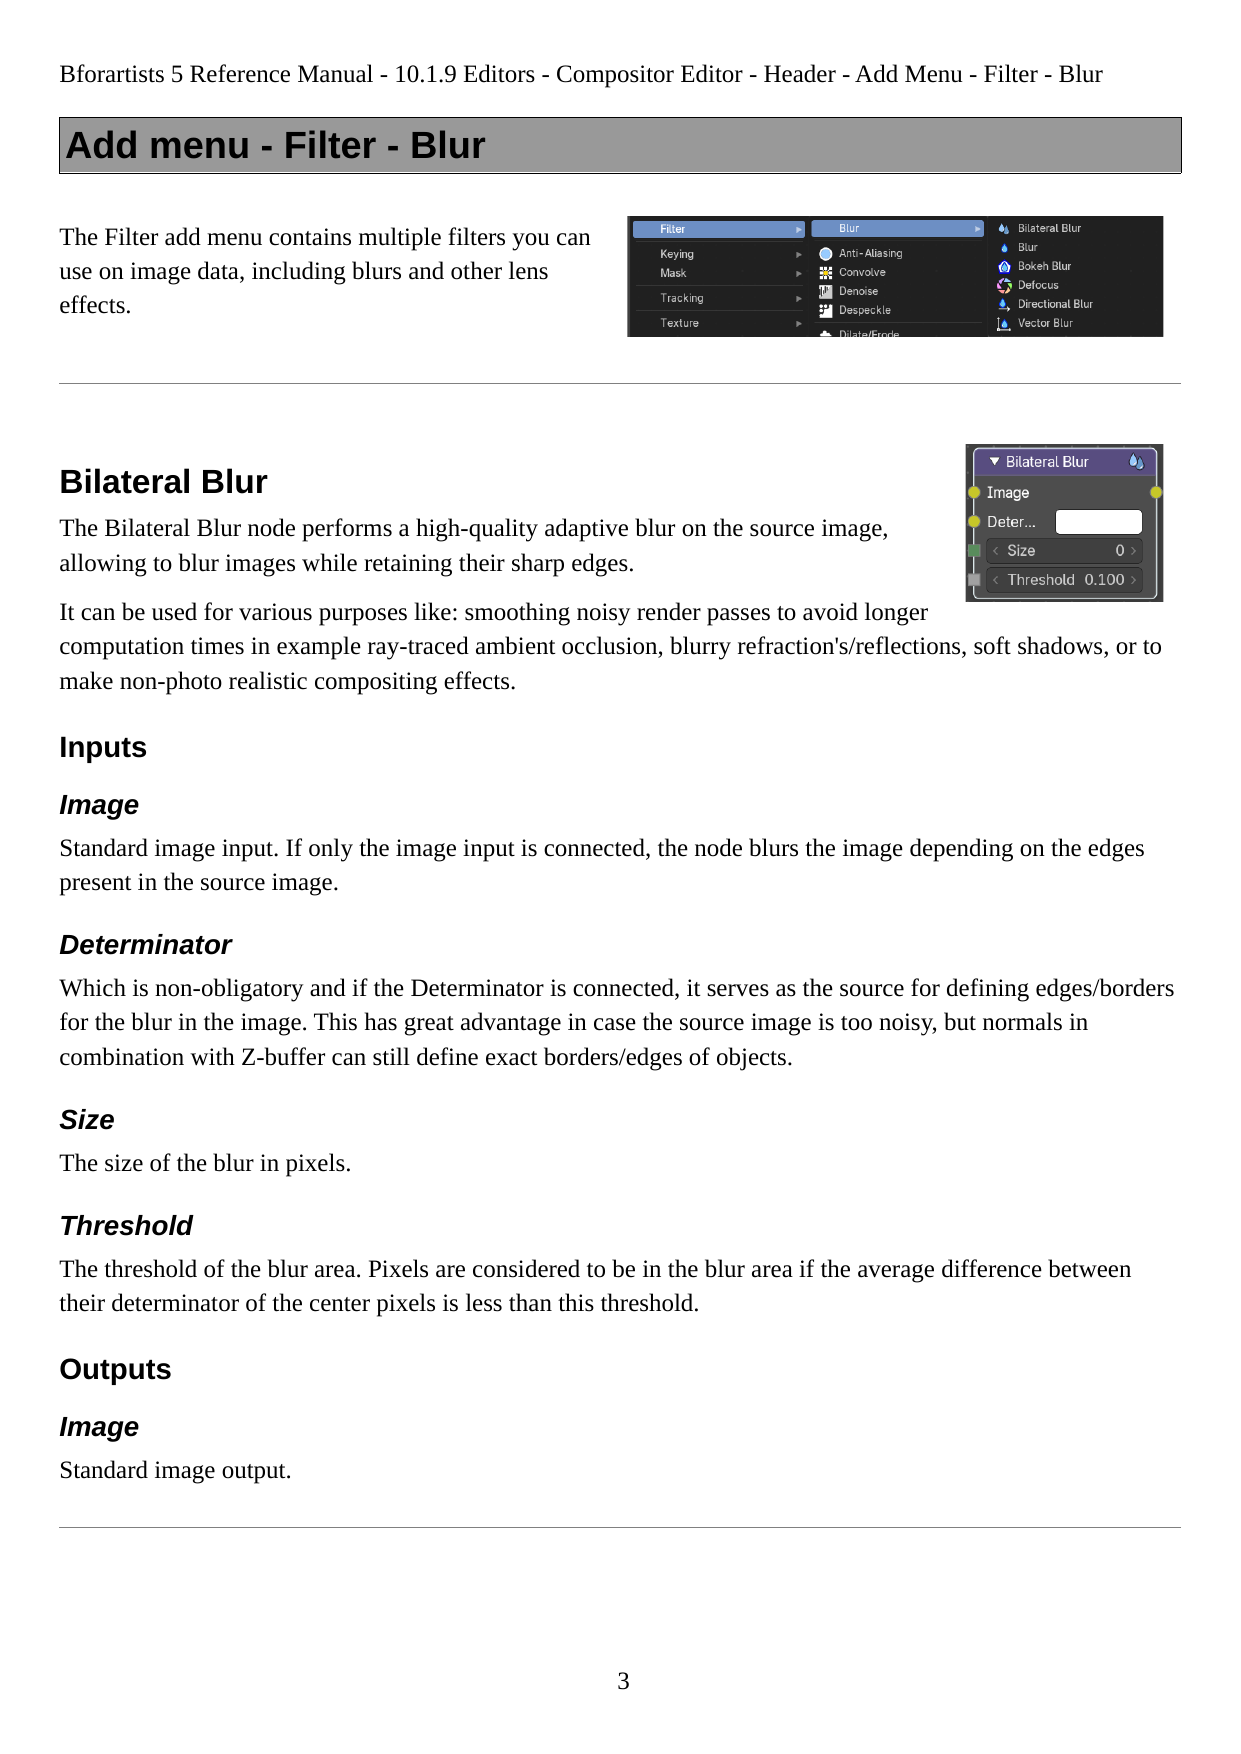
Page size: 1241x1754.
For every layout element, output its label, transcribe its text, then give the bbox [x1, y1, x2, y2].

text It can be used for various purposes like: smoothing noisy render passes to avoid longer computation times in example ray-traced ambient occlusion, blurry refraction's/reflections, soft shadows, or to make non-photo realistic compositing effects. [59, 597, 1181, 694]
subtitle Inputs [59, 729, 1181, 763]
text The threshold of the blur area. Pixels are considered to be in the blur area if the average difference between their determinator of the center pixels is less than this threshold. [59, 1254, 1181, 1317]
subtitle Size [59, 1103, 1181, 1135]
subtitle Determinator [59, 929, 1181, 961]
subtitle Image [59, 788, 1181, 820]
text Which is non-obligatory and if the Determinator is connected, it serves as the source for defining edges/borders for the blur in the image. This has great advantage in case the source image is too noisy, but normals in combination with Z-buffer can still define exact borders/edges of objects. [59, 973, 1181, 1071]
subtitle Bilateral Blur [59, 462, 965, 501]
text Standard image input. If only the image input is connected, the node blurs the image depending on the edges present in the source image. [59, 833, 1181, 896]
text The Bilateral Blur node performs a high-quality adaptive blur on the source image, allowing to blur images while retaining their sharp edges. [59, 513, 965, 577]
text The Filter add menu contains multiple filters you can use on image data, including blurs and other lens effects. [59, 222, 627, 319]
picture [965, 444, 1164, 602]
subtitle Threshold [59, 1209, 1181, 1241]
subtitle Image [59, 1411, 1181, 1443]
table_header Add menu - Filter - Blur [60, 118, 1181, 172]
picture [627, 216, 1164, 337]
text Standard image output. [59, 1455, 1181, 1484]
text The size of the blur in pixels. [59, 1148, 1181, 1177]
subtitle Outputs [59, 1352, 1181, 1386]
subtitle [1164, 462, 1181, 501]
